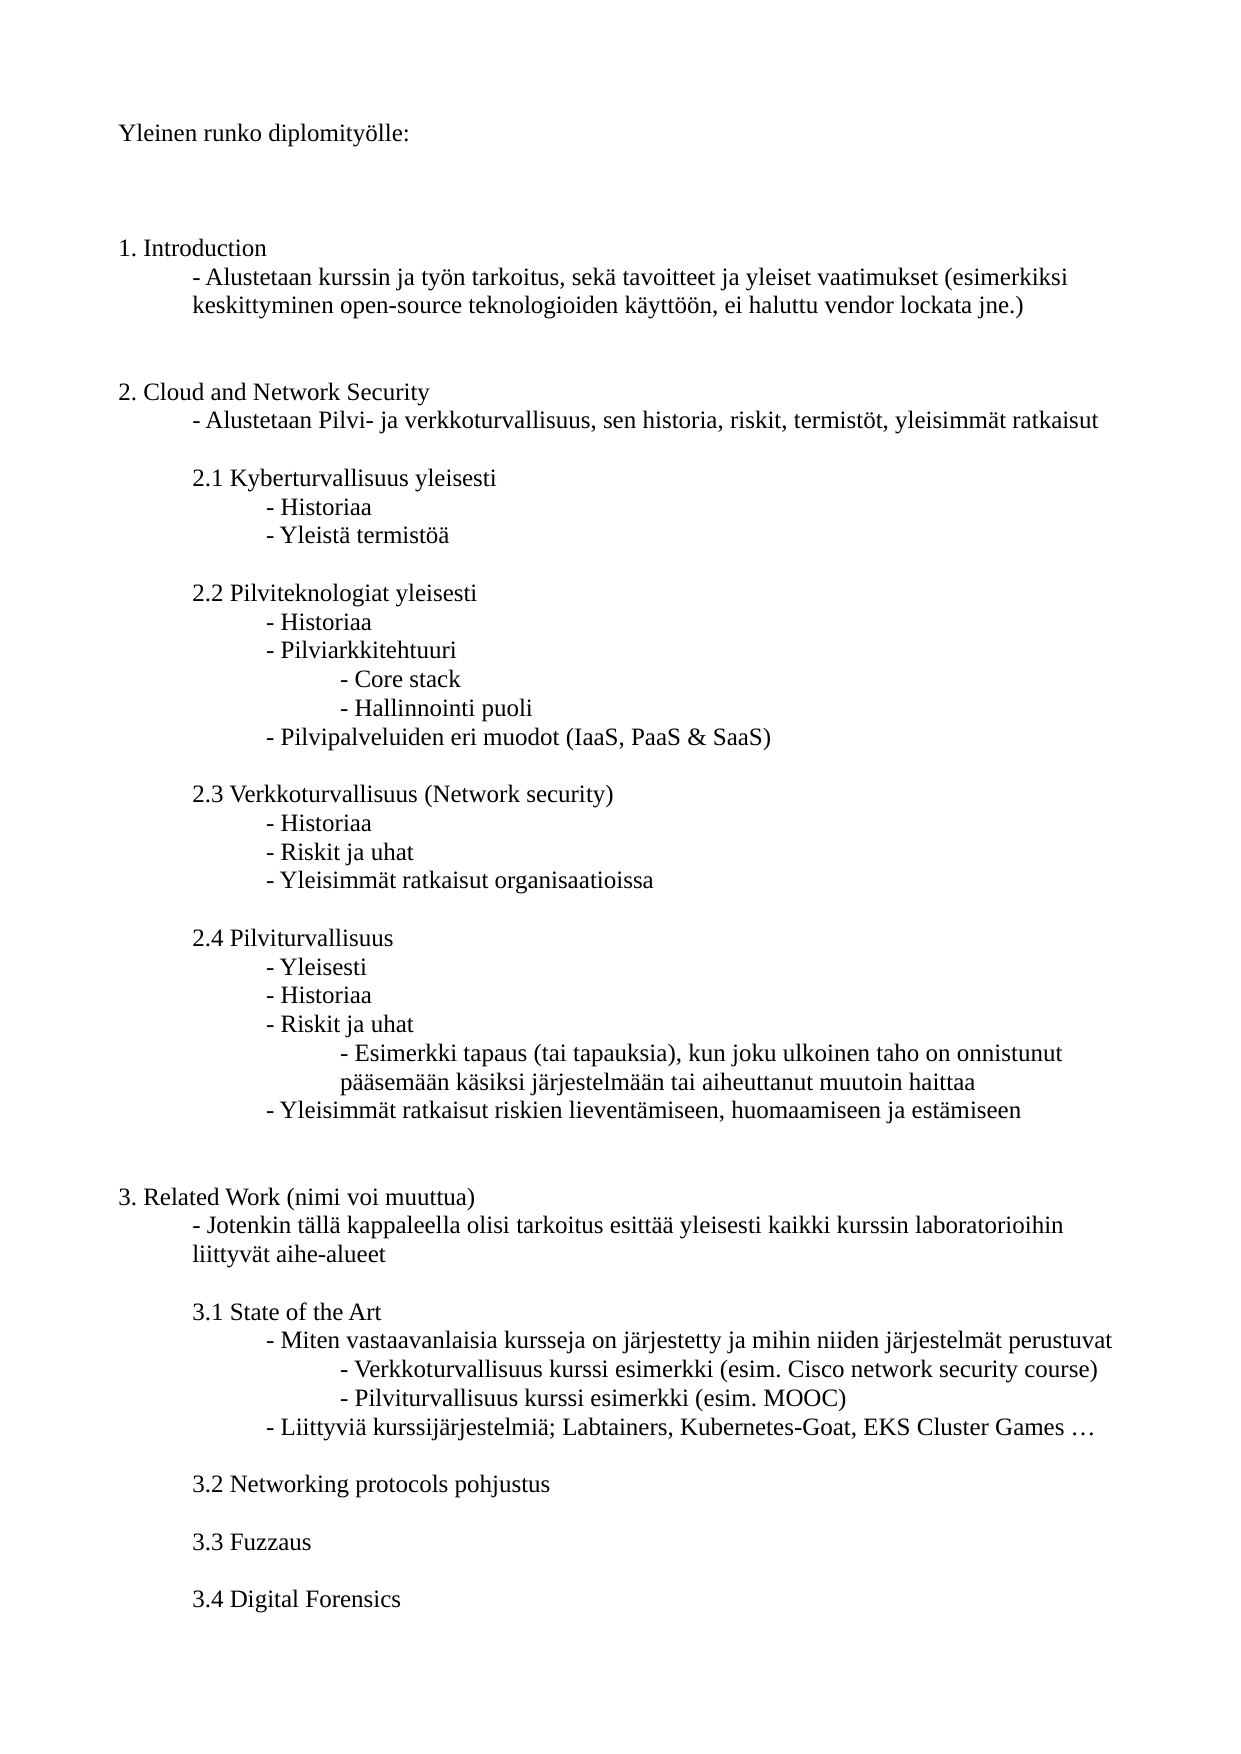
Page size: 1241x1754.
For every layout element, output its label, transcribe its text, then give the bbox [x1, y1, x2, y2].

text 3.1 State of the Art [118, 1297, 1122, 1326]
text 3.4 Digital Forensics [118, 1584, 1122, 1613]
text Yleinen runko diplomityölle: [118, 118, 1122, 147]
text - Yleisimmät ratkaisut riskien lieventämiseen, huomaamiseen ja estämiseen [118, 1096, 1122, 1124]
text - Yleisimmät ratkaisut organisaatioissa [118, 866, 1122, 894]
text - Verkkoturvallisuus kurssi esimerkki (esim. Cisco network security course) [118, 1354, 1122, 1383]
text 2.2 Pilviteknologiat yleisesti [118, 578, 1122, 607]
text 1. Introduction [118, 176, 1122, 262]
text - Yleisesti [118, 952, 1122, 981]
text - Alustetaan Pilvi- ja verkkoturvallisuus, sen historia, riskit, termistöt, yleisimmät ratkaisut [118, 406, 1122, 434]
text - Yleistä termistöä [118, 521, 1122, 549]
text - Core stack [118, 664, 1122, 693]
text - Pilviturvallisuus kurssi esimerkki (esim. MOOC) [118, 1383, 1122, 1412]
text - Liittyviä kurssijärjestelmiä; Labtainers, Kubernetes-Goat, EKS Cluster Games … [118, 1412, 1122, 1441]
text 2.3 Verkkoturvallisuus (Network security) [118, 779, 1122, 808]
text 3. Related Work (nimi voi muuttua) [118, 1182, 1122, 1211]
text - Hallinnointi puoli [118, 693, 1122, 722]
text - Riskit ja uhat [118, 1009, 1122, 1038]
text 3.3 Fuzzaus [118, 1527, 1122, 1556]
text - Alustetaan kurssin ja työn tarkoitus, sekä tavoitteet ja yleiset vaatimukset (esimerkiksi keskittyminen open-source teknologioiden käyttöön, ei haluttu vendor lockata jne.) [118, 262, 1122, 319]
text - Riskit ja uhat [118, 837, 1122, 866]
text 2.4 Pilviturvallisuus [118, 923, 1122, 952]
text - Historiaa [118, 492, 1122, 521]
text 2.1 Kyberturvallisuus yleisesti [118, 463, 1122, 492]
text - Historiaa [118, 981, 1122, 1009]
text - Pilvipalveluiden eri muodot (IaaS, PaaS & SaaS) [118, 722, 1122, 751]
text 3.2 Networking protocols pohjustus [118, 1469, 1122, 1498]
text 2. Cloud and Network Security [118, 377, 1122, 406]
text - Pilviarkkitehtuuri [118, 636, 1122, 664]
text - Historiaa [118, 808, 1122, 837]
text - Jotenkin tällä kappaleella olisi tarkoitus esittää yleisesti kaikki kurssin laboratorioihin liittyvät aihe-alueet [118, 1211, 1122, 1268]
text - Historiaa [118, 607, 1122, 636]
text - Miten vastaavanlaisia kursseja on järjestetty ja mihin niiden järjestelmät perustuvat [118, 1326, 1122, 1354]
text - Esimerkki tapaus (tai tapauksia), kun joku ulkoinen taho on onnistunut pääsemään käsiksi järjestelmään tai aiheuttanut muutoin haittaa [118, 1038, 1122, 1096]
